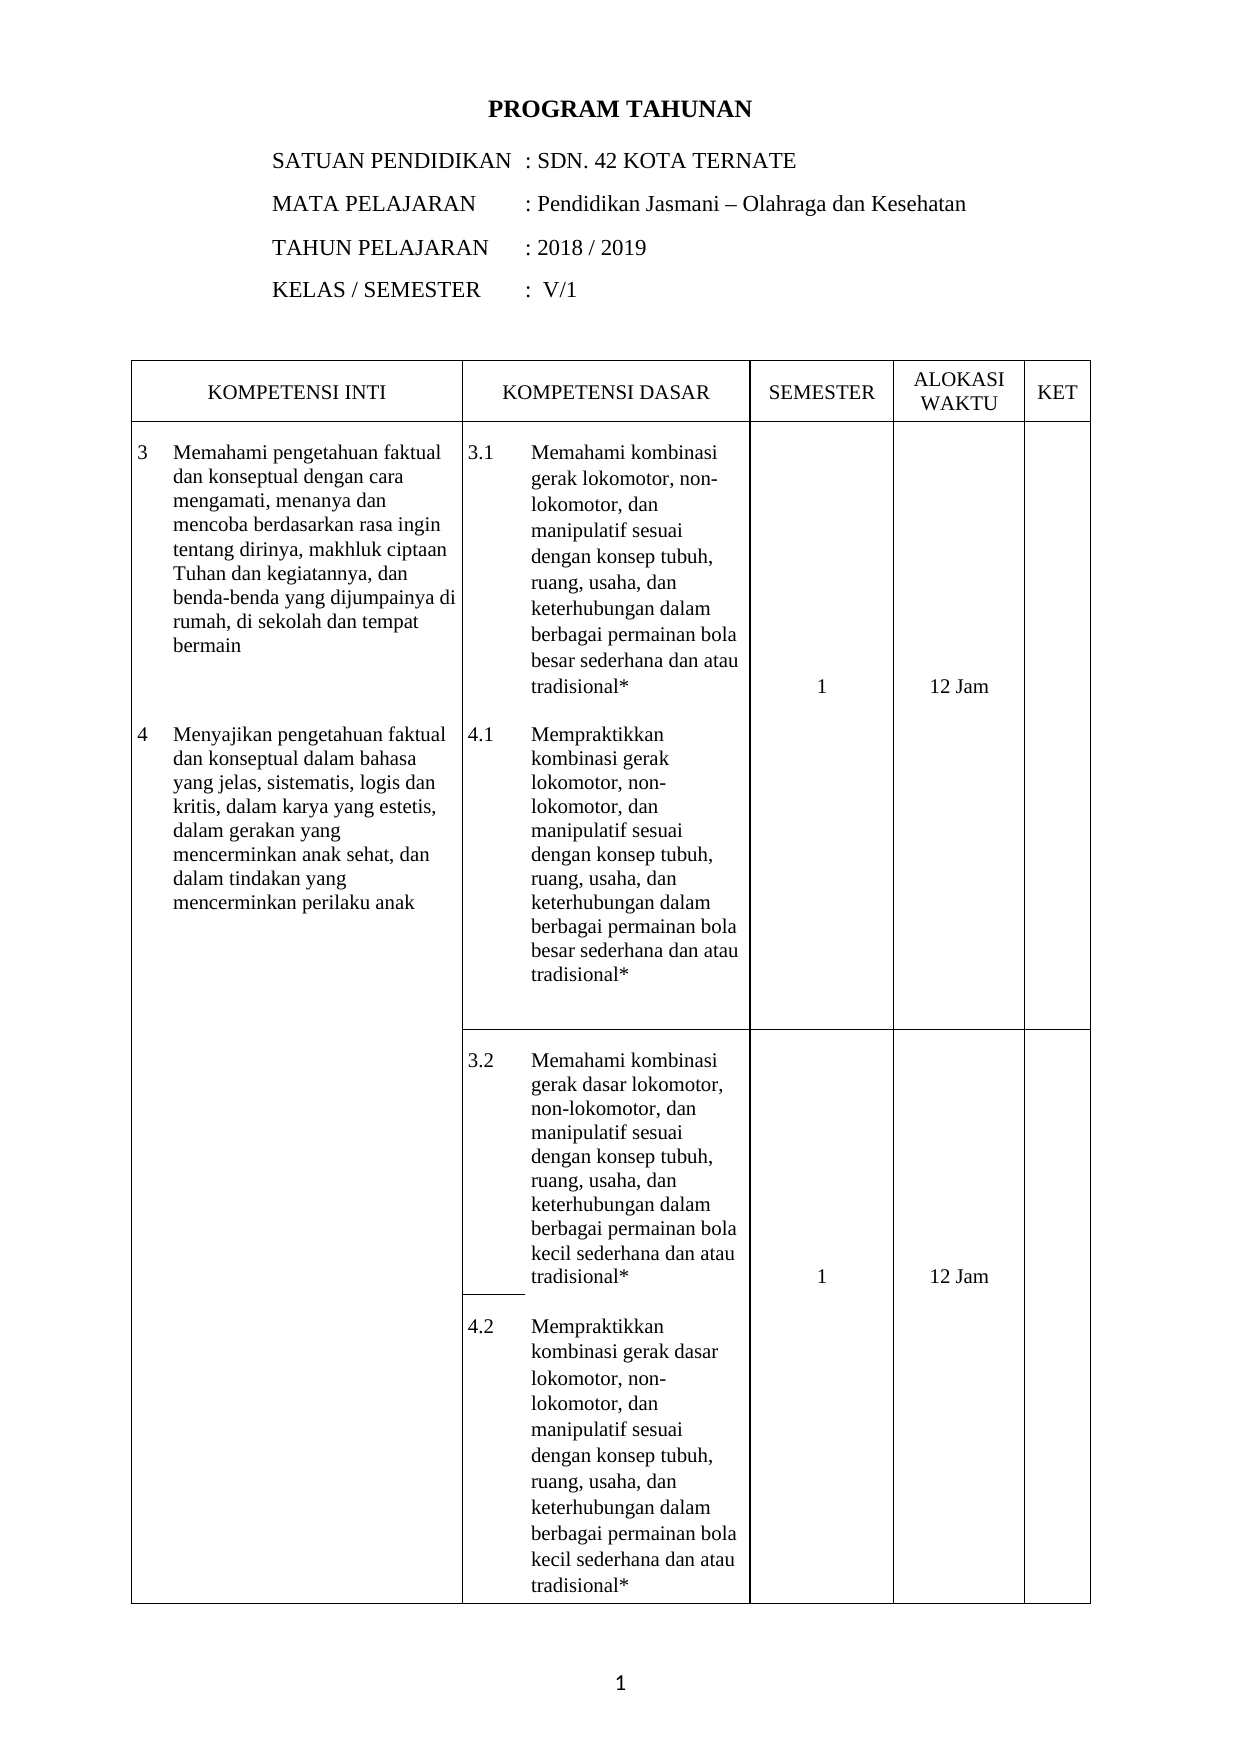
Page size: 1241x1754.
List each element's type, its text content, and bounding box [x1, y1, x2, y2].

table_cell 1 [751, 422, 893, 703]
table_cell [1025, 704, 1090, 1029]
table_header KET [1025, 361, 1090, 421]
table_cell [894, 704, 1024, 1029]
text SATUAN PENDIDIKAN : SDN. 42 KOTA TERNATE [272, 147, 1090, 174]
table_cell [894, 1294, 1024, 1603]
table_cell 3.2 [463, 1030, 525, 1294]
table_cell [167, 1029, 462, 1294]
table_cell Memahami pengetahuan faktual dan konseptual dengan cara mengamati, menanya dan mencoba berdasarkan rasa ingin tentang dirinya, makhluk ciptaan Tuhan dan kegiatannya, dan benda-benda yang dijumpainya di rumah, di sekolah dan tempat bermain [167, 422, 462, 703]
table_cell [132, 1294, 167, 1603]
text TAHUN PELAJARAN : 2018 / 2019 [272, 233, 1090, 260]
table_header ALOKASI WAKTU [894, 361, 1024, 421]
table_cell Mempraktikkan kombinasi gerak lokomotor, non-lokomotor, dan manipulatif sesuai dengan konsep tubuh, ruang, usaha, dan keterhubungan dalam berbagai permainan bola besar sederhana dan atau tradisional* [525, 704, 749, 1029]
table_cell [167, 1294, 462, 1603]
table_cell 4.1 [463, 704, 525, 1029]
table_cell Memahami kombinasi gerak dasar lokomotor, non-lokomotor, dan manipulatif sesuai dengan konsep tubuh, ruang, usaha, dan keterhubungan dalam berbagai permainan bola kecil sederhana dan atau tradisional* [525, 1030, 749, 1294]
table_cell [1025, 422, 1090, 703]
table_cell Memahami kombinasi gerak lokomotor, non-lokomotor, dan manipulatif sesuai dengan konsep tubuh, ruang, usaha, dan keterhubungan dalam berbagai permainan bola besar sederhana dan atau tradisional* [525, 422, 749, 703]
table_cell 1 [751, 1030, 893, 1294]
text MATA PELAJARAN : Pendidikan Jasmani – Olahraga dan Kesehatan [272, 191, 1090, 217]
table_cell [751, 1294, 893, 1603]
table_cell [1025, 1030, 1090, 1294]
table_header SEMESTER [751, 361, 893, 421]
table_cell [132, 1029, 167, 1294]
table_cell 3.1 [463, 422, 525, 703]
table_cell 12 Jam [894, 1030, 1024, 1294]
table_cell Menyajikan pengetahuan faktual dan konseptual dalam bahasa yang jelas, sistematis, logis dan kritis, dalam karya yang estetis, dalam gerakan yang mencerminkan anak sehat, dan dalam tindakan yang mencerminkan perilaku anak [167, 704, 462, 1029]
text PROGRAM TAHUNAN [150, 94, 1090, 122]
table_header KOMPETENSI INTI [132, 361, 462, 421]
table_cell 4.2 [463, 1295, 525, 1603]
table_cell [751, 704, 893, 1029]
table_cell 3 [132, 422, 167, 703]
table_cell Mempraktikkan kombinasi gerak dasar lokomotor, non-lokomotor, dan manipulatif sesuai dengan konsep tubuh, ruang, usaha, dan keterhubungan dalam berbagai permainan bola kecil sederhana dan atau tradisional* [525, 1295, 749, 1603]
text KELAS / SEMESTER : V/1 [272, 277, 1090, 303]
table_cell 4 [132, 704, 167, 1029]
table_cell [1025, 1294, 1090, 1603]
table_header KOMPETENSI DASAR [463, 361, 749, 421]
table_cell 12 Jam [894, 422, 1024, 703]
